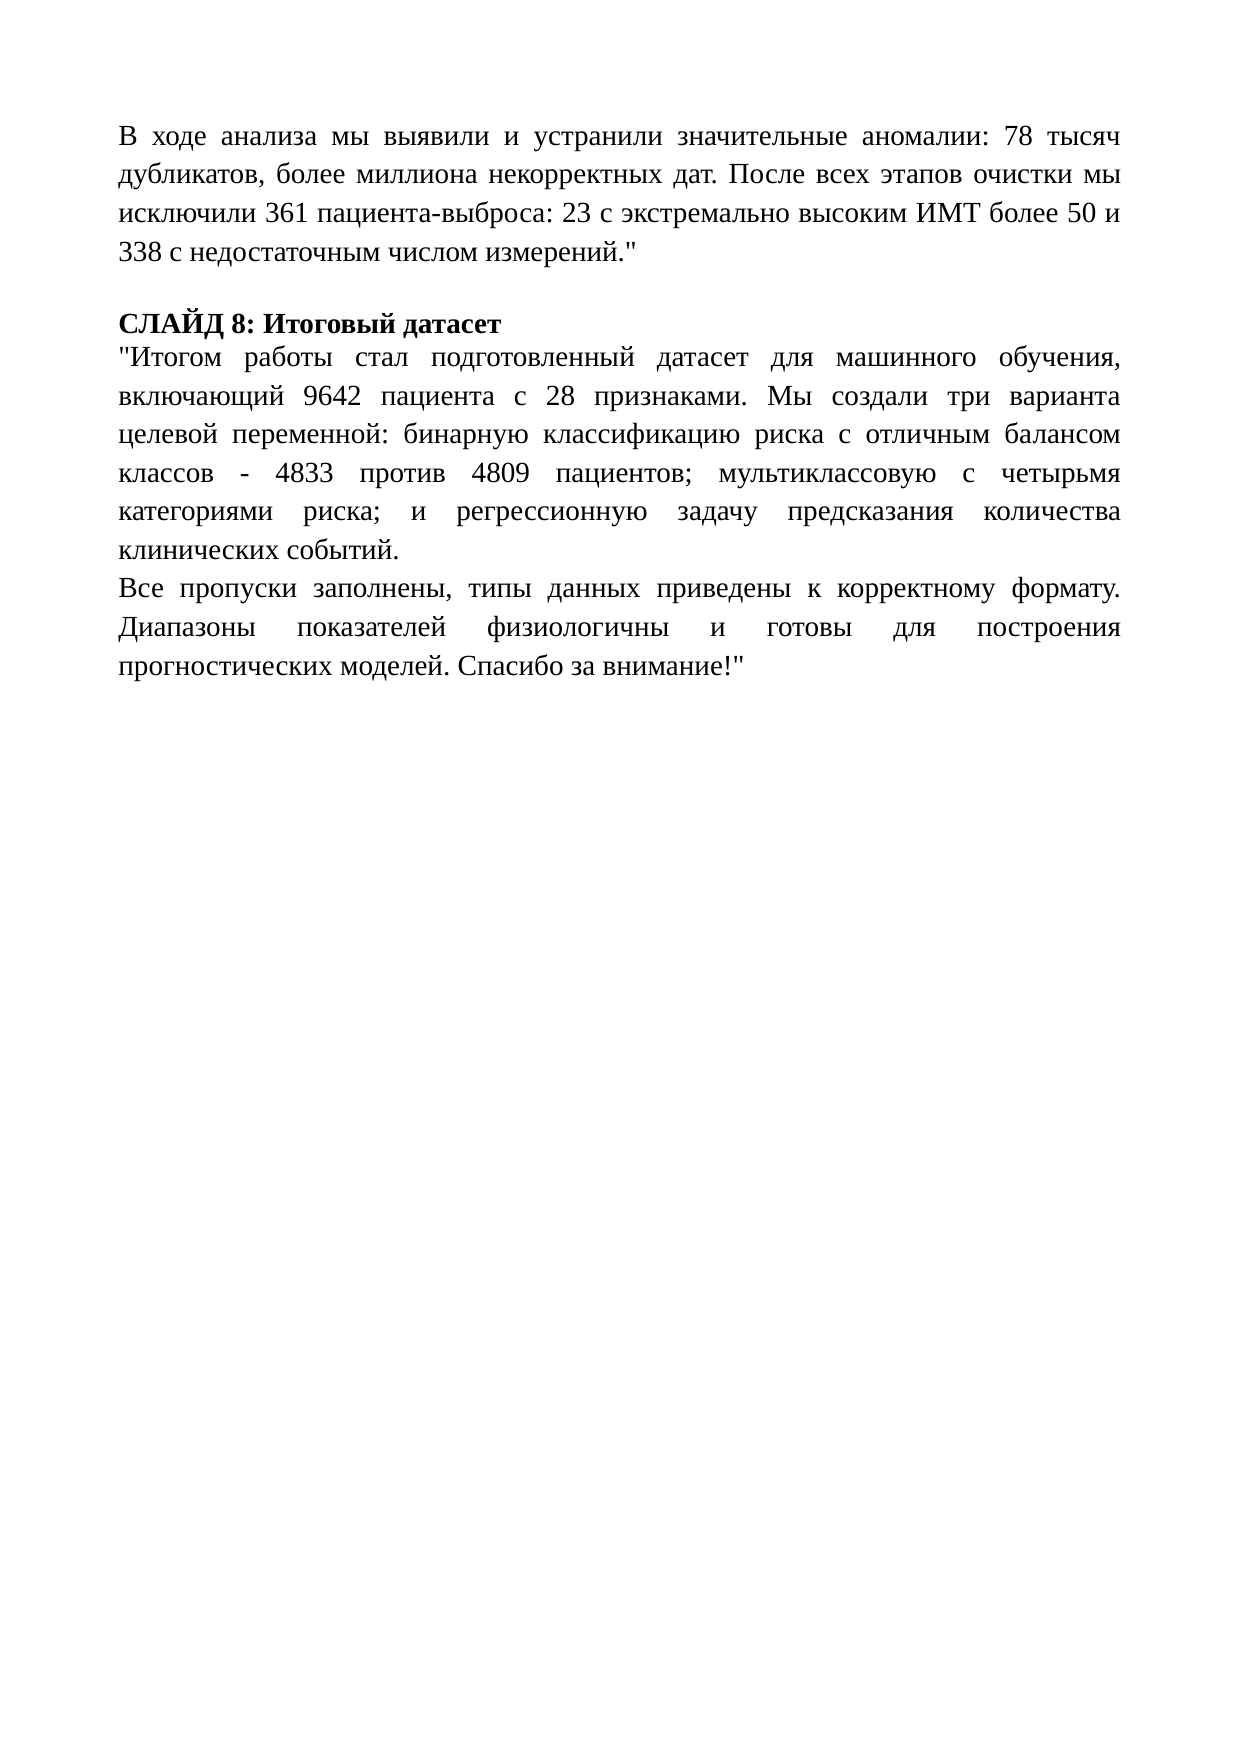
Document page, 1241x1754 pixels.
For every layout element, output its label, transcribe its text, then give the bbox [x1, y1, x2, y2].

subtitle СЛАЙД 8: Итоговый датасет [118, 306, 1122, 339]
text В ходе анализа мы выявили и устранили значительные аномалии: 78 тысяч дубликатов, более миллиона некорректных дат. После всех этапов очистки мы исключили 361 пациента-выброса: 23 с экстремально высоким ИМТ более 50 и 338 с недостаточным числом измерений." [118, 118, 1122, 267]
text Все пропуски заполнены, типы данных приведены к корректному формату. Диапазоны показателей физиологичны и готовы для построения прогностических моделей. Спасибо за внимание!" [118, 571, 1122, 681]
text "Итогом работы стал подготовленный датасет для машинного обучения, включающий 9642 пациента с 28 признаками. Мы создали три варианта целевой переменной: бинарную классификацию риска с отличным балансом классов - 4833 против 4809 пациентов; мультиклассовую с четырьмя категориями риска; и регрессионную задачу предсказания количества клинических событий. [118, 339, 1122, 566]
